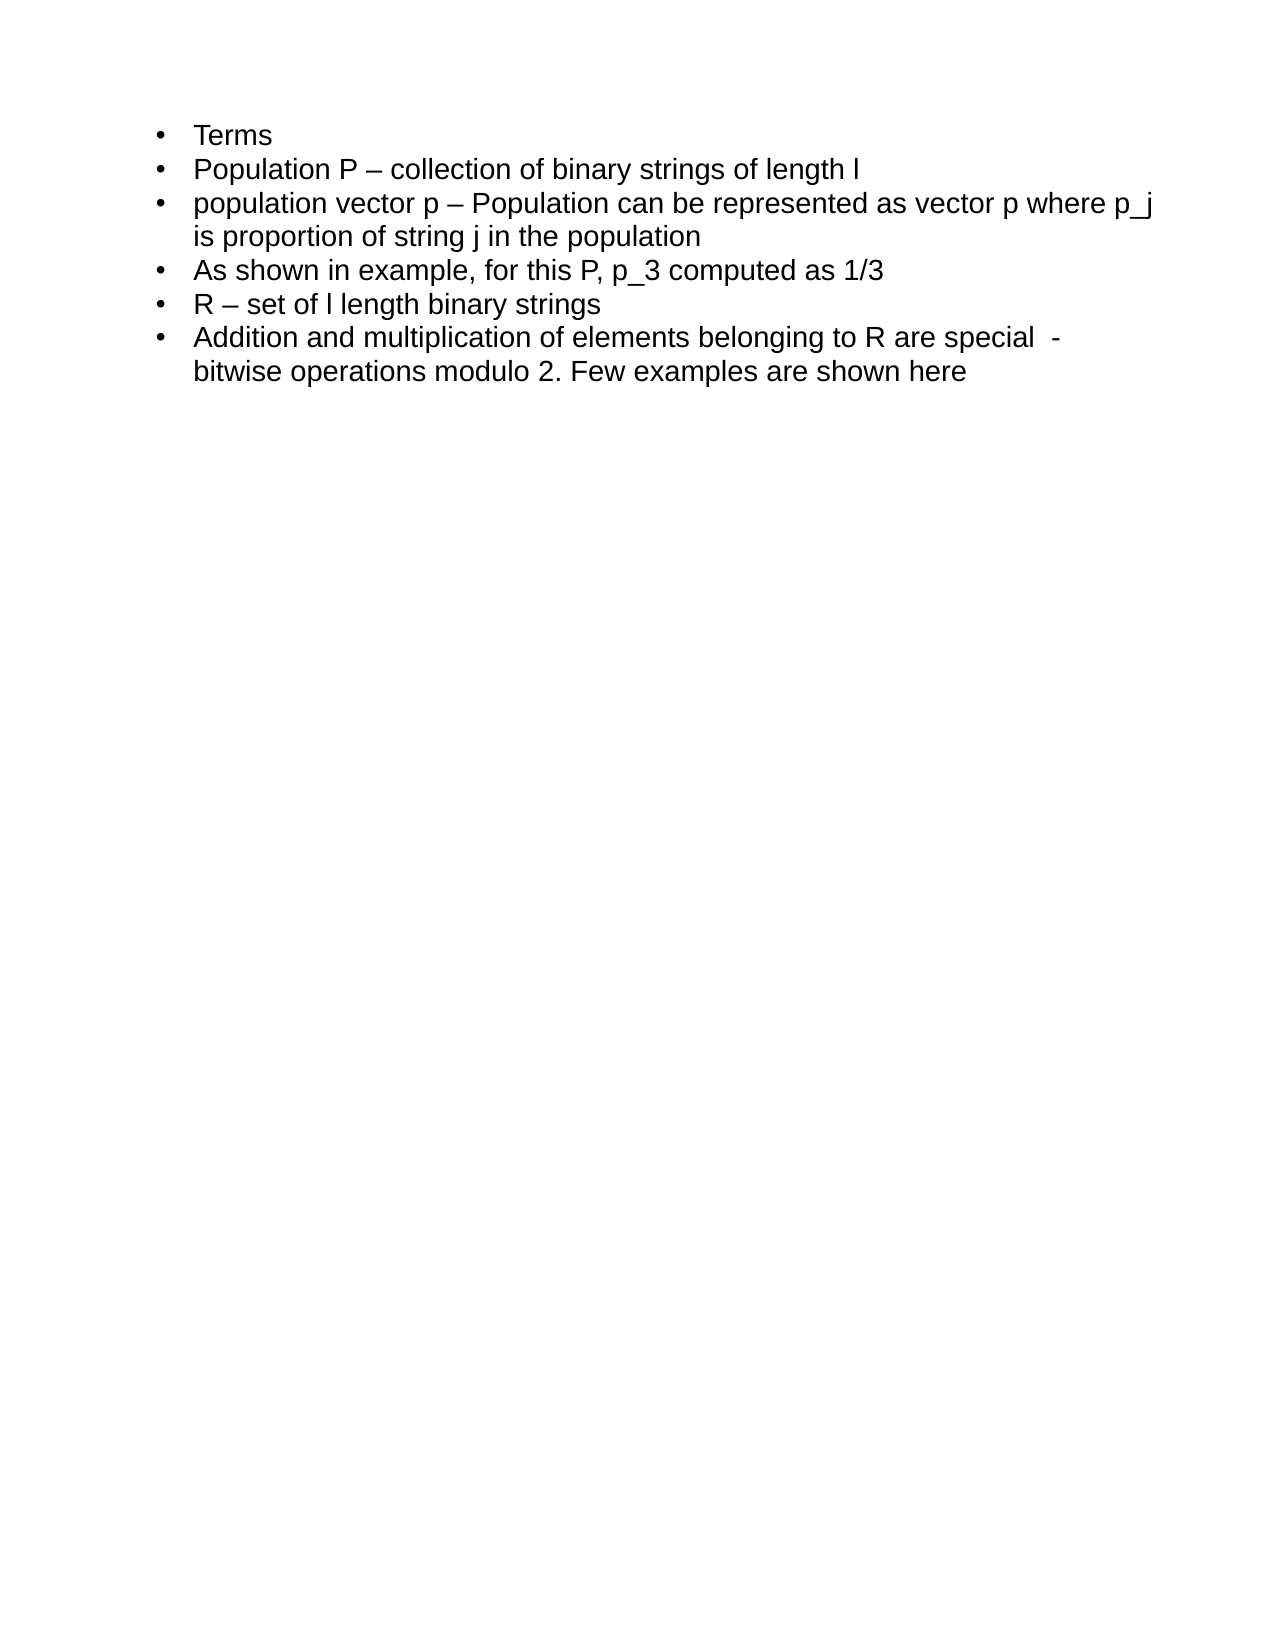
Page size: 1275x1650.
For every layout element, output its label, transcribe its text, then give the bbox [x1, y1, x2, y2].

list population vector p – Population can be represented as vector p where p_j is proportion of string j in the population [156, 186, 1157, 253]
list R – set of l length binary strings [156, 287, 1157, 320]
list Addition and multiplication of elements belonging to R are special - bitwise operations modulo 2. Few examples are shown here [156, 320, 1157, 388]
list As shown in example, for this P, p_3 computed as 1/3 [156, 253, 1157, 287]
list Terms [156, 118, 1157, 152]
list Population P – collection of binary strings of length l [156, 152, 1157, 186]
